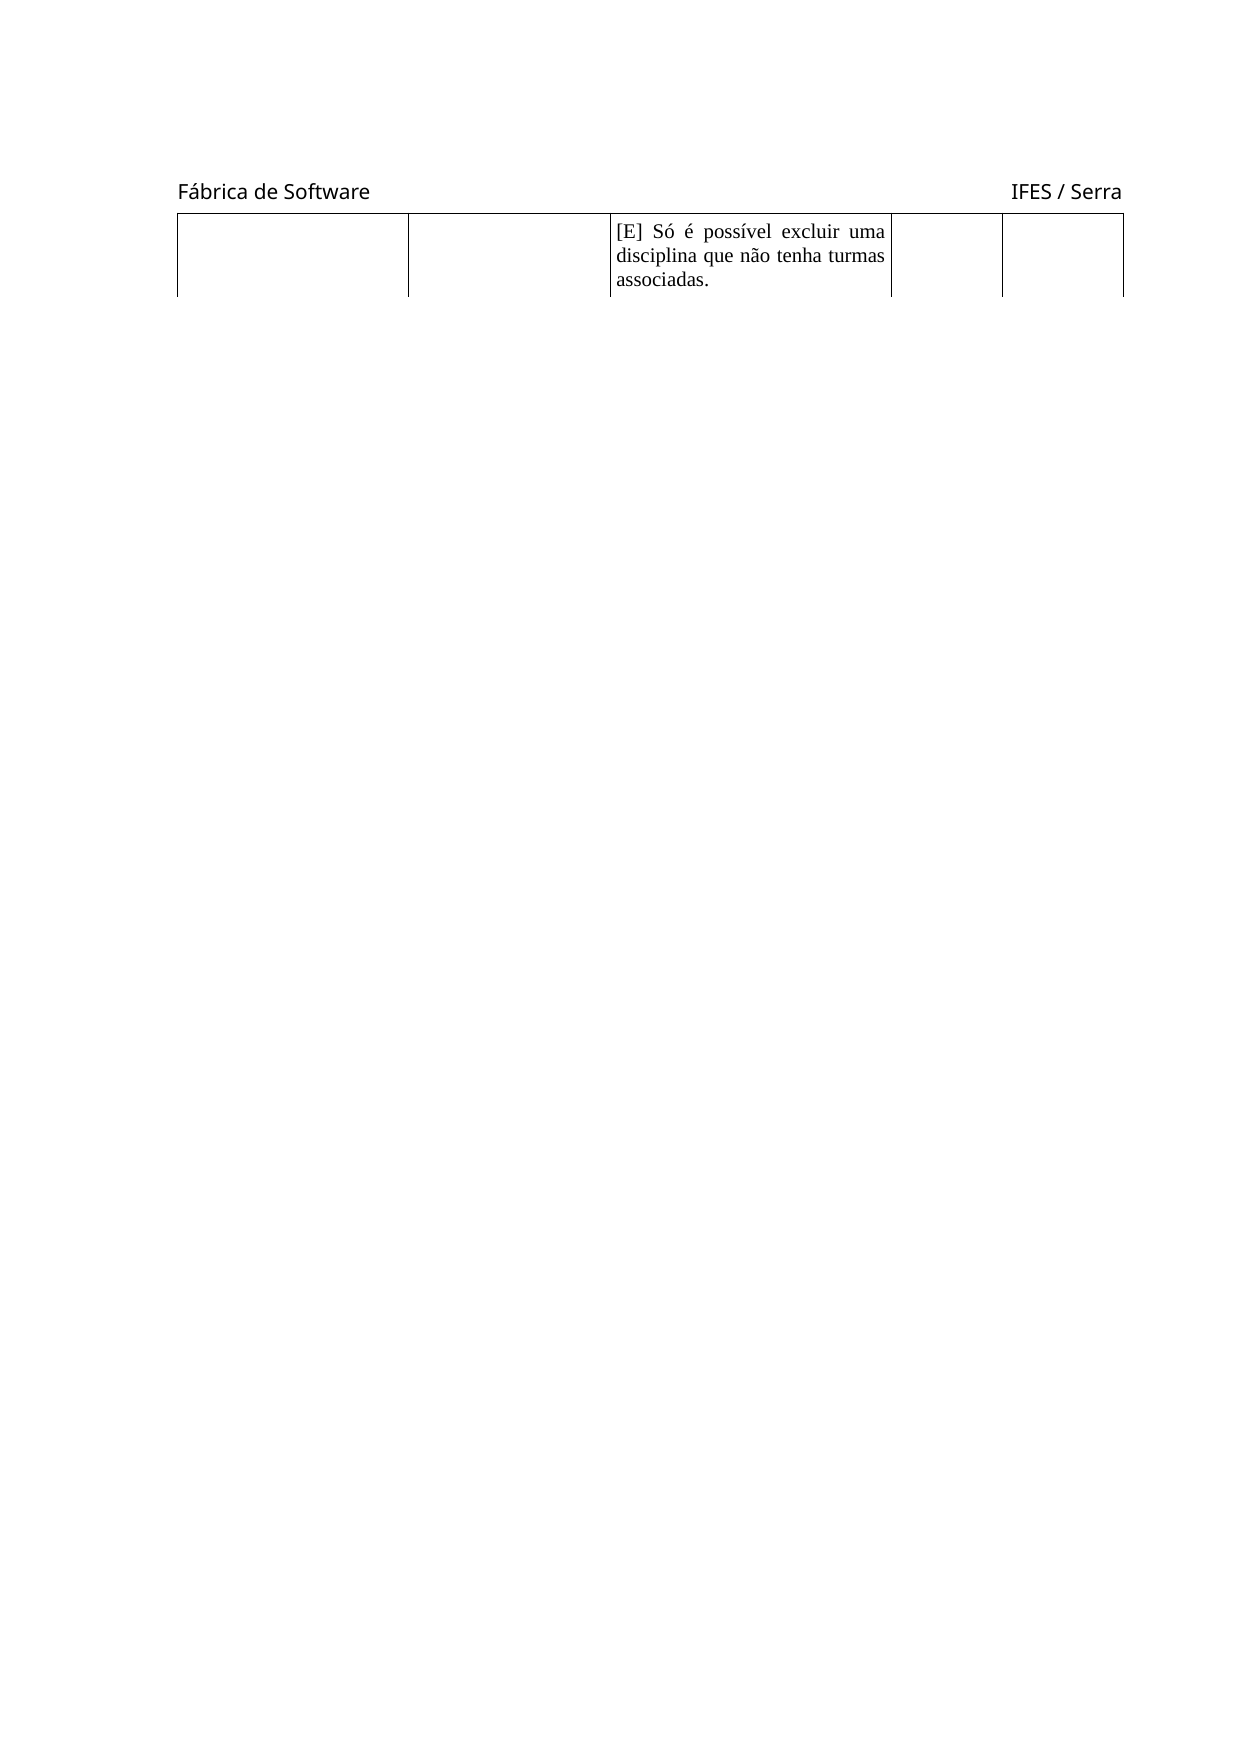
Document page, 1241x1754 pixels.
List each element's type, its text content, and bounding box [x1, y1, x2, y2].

table_header [178, 214, 408, 297]
table_header [E] Só é possível excluir uma disciplina que não tenha turmas associadas. [611, 214, 891, 297]
table_header [409, 214, 610, 297]
table_header [1003, 214, 1123, 297]
table_header [892, 214, 1002, 297]
